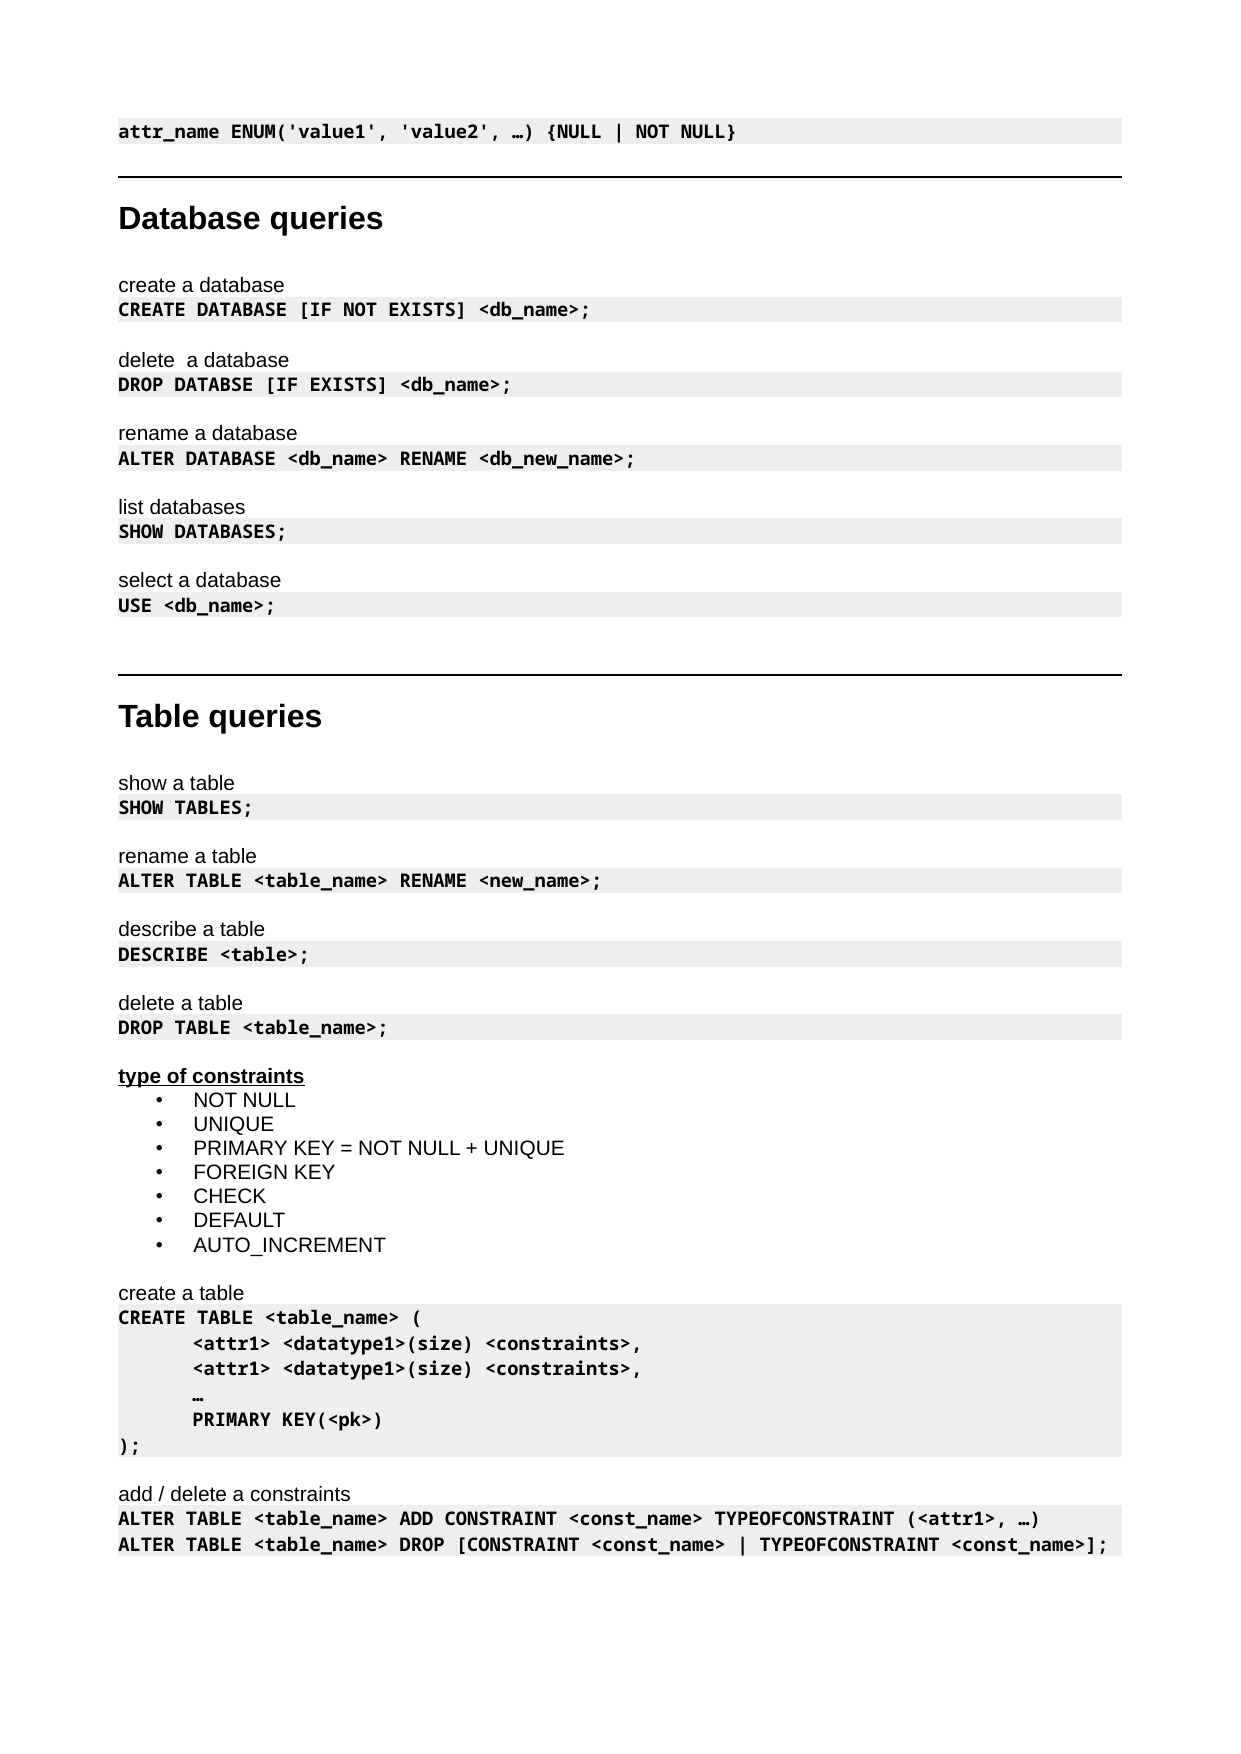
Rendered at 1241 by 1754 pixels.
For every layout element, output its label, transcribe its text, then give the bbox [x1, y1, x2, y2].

text rename a database [118, 421, 1122, 445]
text DROP DATABSE [IF EXISTS] <db_name>; [118, 372, 1122, 397]
text type of constraints [118, 1064, 1122, 1088]
text PRIMARY KEY(<pk>) [118, 1406, 1122, 1432]
text <attr1> <datatype1>(size) <constraints>, [118, 1330, 1122, 1355]
text ALTER DATABASE <db_name> RENAME <db_new_name>; [118, 445, 1122, 471]
list FOREIGN KEY [156, 1160, 1122, 1184]
list CHECK [156, 1184, 1122, 1208]
text SHOW TABLES; [118, 794, 1122, 820]
text select a database [118, 568, 1122, 592]
text USE <db_name>; [118, 592, 1122, 617]
text ); [118, 1432, 1122, 1457]
text CREATE DATABASE [IF NOT EXISTS] <db_name>; [118, 297, 1122, 322]
text rename a table [118, 844, 1122, 868]
list NOT NULL [156, 1088, 1122, 1112]
text … [118, 1381, 1122, 1406]
text create a table [118, 1280, 1122, 1304]
text attr_name ENUM('value1', 'value2', …) {NULL | NOT NULL} [118, 118, 1122, 144]
text delete a database [118, 348, 1122, 372]
list UNIQUE [156, 1112, 1122, 1136]
list DEFAULT [156, 1208, 1122, 1232]
subtitle Table queries [118, 697, 1122, 734]
text ALTER TABLE <table_name> RENAME <new_name>; [118, 868, 1122, 893]
list AUTO_INCREMENT [156, 1232, 1122, 1256]
text list databases [118, 494, 1122, 518]
text show a table [118, 770, 1122, 794]
text create a database [118, 273, 1122, 297]
text <attr1> <datatype1>(size) <constraints>, [118, 1355, 1122, 1381]
text ALTER TABLE <table_name> DROP [CONSTRAINT <const_name> | TYPEOFCONSTRAINT <const_name>]; [118, 1531, 1122, 1556]
text delete a table [118, 991, 1122, 1014]
list PRIMARY KEY = NOT NULL + UNIQUE [156, 1136, 1122, 1160]
text add / delete a constraints [118, 1481, 1122, 1505]
subtitle Database queries [118, 199, 1122, 236]
text CREATE TABLE <table_name> ( [118, 1304, 1122, 1330]
text describe a table [118, 917, 1122, 941]
text DROP TABLE <table_name>; [118, 1014, 1122, 1040]
text SHOW DATABASES; [118, 518, 1122, 544]
text ALTER TABLE <table_name> ADD CONSTRAINT <const_name> TYPEOFCONSTRAINT (<attr1>, …) [118, 1505, 1122, 1531]
text DESCRIBE <table>; [118, 941, 1122, 967]
